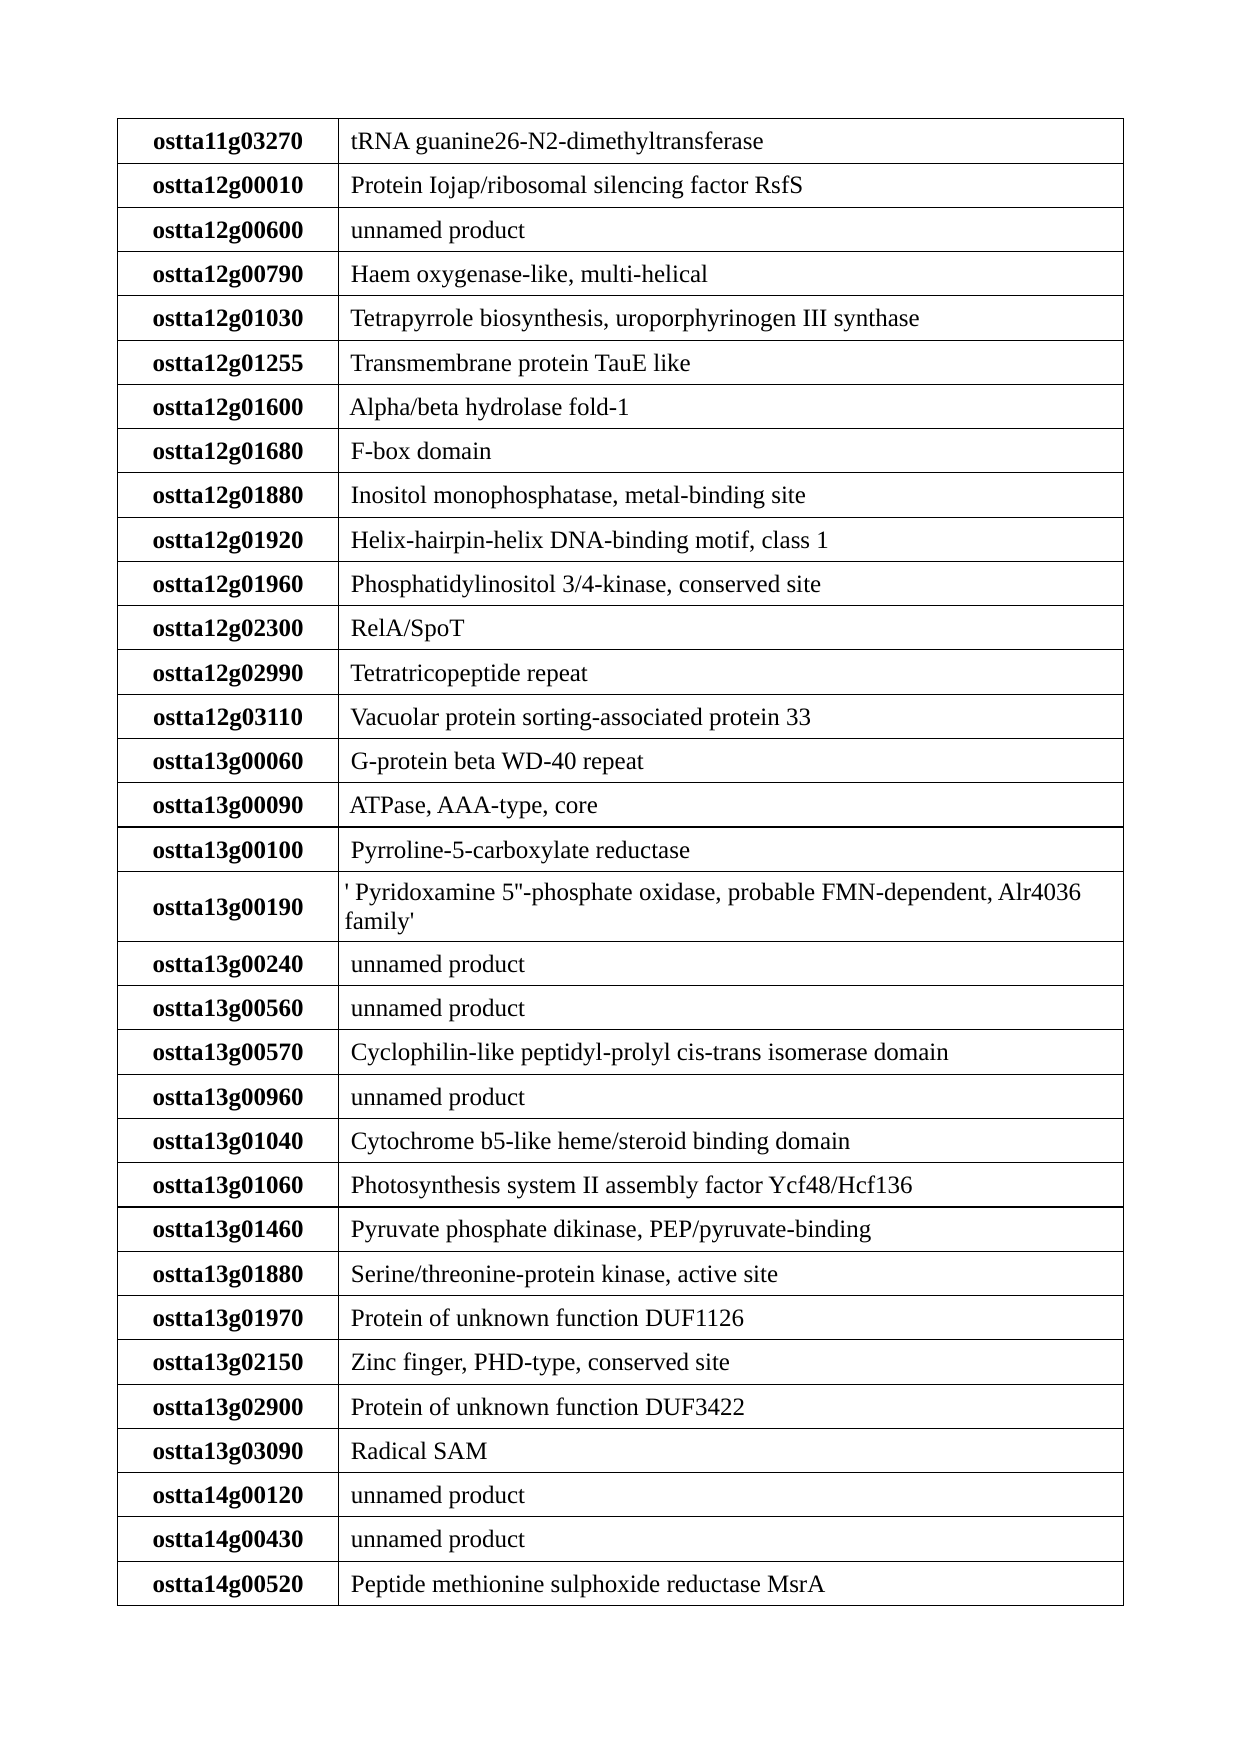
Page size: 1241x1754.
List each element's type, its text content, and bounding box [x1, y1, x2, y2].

table_cell [1124, 1339, 1240, 1383]
table_cell ostta13g00570 [118, 1030, 338, 1073]
table_cell [1124, 649, 1240, 694]
table_cell Tetrapyrrole biosynthesis, uroporphyrinogen III synthase [339, 296, 1123, 339]
table_cell [1124, 1118, 1240, 1162]
table_cell [1124, 1074, 1240, 1118]
table_cell Cytochrome b5-like heme/steroid binding domain [339, 1119, 1123, 1162]
table_cell [1124, 605, 1240, 649]
table_cell ostta13g00100 [118, 828, 338, 871]
table_cell ostta11g03270 [118, 119, 338, 162]
table_cell Pyruvate phosphate dikinase, PEP/pyruvate-binding [339, 1208, 1123, 1251]
table_cell ostta12g00790 [118, 252, 338, 295]
table_cell Cyclophilin-like peptidyl-prolyl cis-trans isomerase domain [339, 1030, 1123, 1073]
table_cell ostta13g01970 [118, 1296, 338, 1339]
table_cell [1124, 1384, 1240, 1428]
table_cell ostta13g01060 [118, 1163, 338, 1206]
table_cell ostta14g00430 [118, 1517, 338, 1561]
table_cell unnamed product [339, 1517, 1123, 1561]
table_cell F-box domain [339, 429, 1123, 472]
table_cell ostta14g00520 [118, 1562, 338, 1605]
table_cell [1124, 985, 1240, 1029]
table_cell tRNA guanine26-N2-dimethyltransferase [339, 119, 1123, 162]
table_cell Tetratricopeptide repeat [339, 650, 1123, 694]
table_cell [1124, 1428, 1240, 1472]
table_cell ostta12g01255 [118, 341, 338, 384]
table_cell Vacuolar protein sorting-associated protein 33 [339, 695, 1123, 738]
table_cell G-protein beta WD-40 repeat [339, 739, 1123, 782]
table_cell ostta12g03110 [118, 695, 338, 738]
table_cell ostta13g00560 [118, 986, 338, 1029]
table_cell [1124, 561, 1240, 605]
table_cell ostta12g01600 [118, 385, 338, 428]
table_cell ostta13g00190 [118, 872, 338, 941]
table_cell ostta12g00010 [118, 164, 338, 207]
table_cell Phosphatidylinositol 3/4-kinase, conserved site [339, 562, 1123, 605]
table_cell ostta13g01880 [118, 1252, 338, 1295]
table_cell ostta12g01880 [118, 473, 338, 517]
table_cell Helix-hairpin-helix DNA-binding motif, class 1 [339, 518, 1123, 561]
table_cell Serine/threonine-protein kinase, active site [339, 1252, 1123, 1295]
table_cell [1124, 251, 1240, 295]
table_cell Peptide methionine sulphoxide reductase MsrA [339, 1562, 1123, 1605]
table_cell [1124, 782, 1240, 826]
table_cell ostta12g00600 [118, 208, 338, 251]
table_cell [1124, 1295, 1240, 1339]
table_cell Protein of unknown function DUF1126 [339, 1296, 1123, 1339]
table_cell Zinc finger, PHD-type, conserved site [339, 1340, 1123, 1383]
table_cell [1124, 384, 1240, 428]
table_cell Protein Iojap/ribosomal silencing factor RsfS [339, 164, 1123, 207]
table_cell ATPase, AAA-type, core [339, 783, 1123, 826]
table_cell Alpha/beta hydrolase fold-1 [339, 385, 1123, 428]
table_cell [1124, 517, 1240, 561]
table_cell [1124, 472, 1240, 517]
table_cell ostta14g00120 [118, 1473, 338, 1516]
table_cell ostta12g01960 [118, 562, 338, 605]
table_cell [1124, 163, 1240, 207]
table_cell [1124, 295, 1240, 339]
table_cell [1124, 340, 1240, 384]
table_cell [1124, 1561, 1240, 1605]
table_cell ' Pyridoxamine 5''-phosphate oxidase, probable FMN-dependent, Alr4036 family' [339, 872, 1123, 941]
table_cell ostta13g02900 [118, 1385, 338, 1428]
table_cell Inositol monophosphatase, metal-binding site [339, 473, 1123, 517]
table_cell [1124, 1516, 1240, 1561]
table_cell [1124, 1472, 1240, 1516]
table_cell [1124, 738, 1240, 782]
table_cell ostta13g01460 [118, 1208, 338, 1251]
table_cell Radical SAM [339, 1429, 1123, 1472]
table_cell [1124, 826, 1240, 871]
table_cell [1124, 207, 1240, 251]
table_cell ostta12g01030 [118, 296, 338, 339]
table_cell ostta13g00060 [118, 739, 338, 782]
table_cell Photosynthesis system II assembly factor Ycf48/Hcf136 [339, 1163, 1123, 1206]
table_cell ostta13g00240 [118, 942, 338, 985]
table_cell [1124, 118, 1240, 162]
table_cell [1124, 941, 1240, 985]
table_cell [1124, 1206, 1240, 1251]
table_cell unnamed product [339, 208, 1123, 251]
table_cell ostta12g01920 [118, 518, 338, 561]
table_cell ostta13g02150 [118, 1340, 338, 1383]
table_cell ostta12g02300 [118, 606, 338, 649]
table_cell RelA/SpoT [339, 606, 1123, 649]
table_cell ostta13g00960 [118, 1075, 338, 1118]
table_cell Transmembrane protein TauE like [339, 341, 1123, 384]
table_cell Haem oxygenase-like, multi-helical [339, 252, 1123, 295]
table_cell Protein of unknown function DUF3422 [339, 1385, 1123, 1428]
table_cell [1124, 1251, 1240, 1295]
table_cell Pyrroline-5-carboxylate reductase [339, 828, 1123, 871]
table_cell ostta13g03090 [118, 1429, 338, 1472]
table_cell [1124, 1162, 1240, 1206]
table_cell unnamed product [339, 986, 1123, 1029]
table_cell ostta12g02990 [118, 650, 338, 694]
table_cell ostta13g01040 [118, 1119, 338, 1162]
table_cell [1124, 871, 1240, 941]
table_cell [1124, 694, 1240, 738]
table_cell ostta12g01680 [118, 429, 338, 472]
table_cell unnamed product [339, 942, 1123, 985]
table_cell unnamed product [339, 1473, 1123, 1516]
table_cell unnamed product [339, 1075, 1123, 1118]
table_cell [1124, 1029, 1240, 1073]
table_cell [1124, 428, 1240, 472]
table_cell ostta13g00090 [118, 783, 338, 826]
